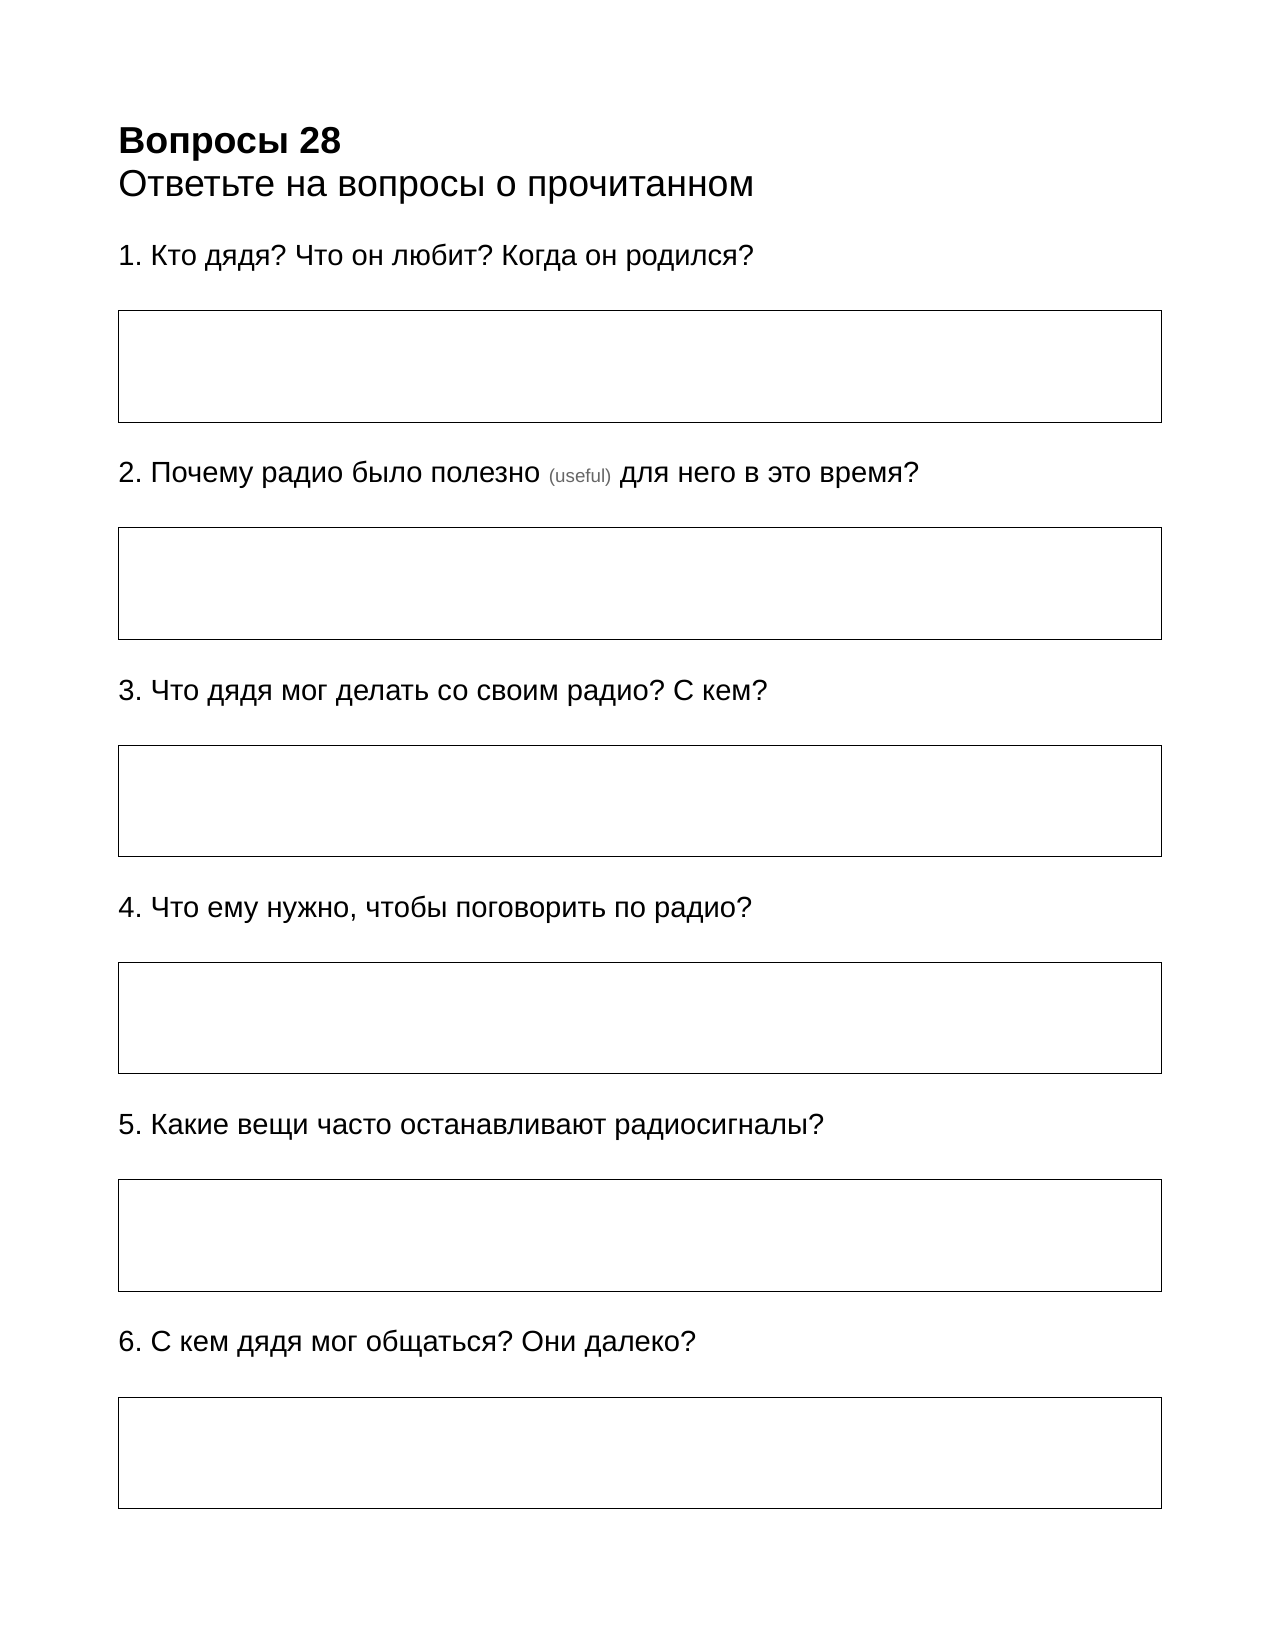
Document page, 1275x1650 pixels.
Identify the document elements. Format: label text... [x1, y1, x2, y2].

text 1. Кто дядя? Что он любит? Когда он родился? [118, 238, 1157, 310]
text 3. Что дядя мог делать со своим радио? С кем? [118, 672, 1157, 745]
text 4. Что ему нужно, чтобы поговорить по радио? [118, 890, 1157, 962]
text Ответьте на вопросы о прочитанном [118, 161, 1157, 204]
text Вопросы 28 [118, 118, 1157, 161]
text 2. Почему радио было полезно (useful) для него в это время? [118, 455, 1157, 527]
text 6. С кем дядя мог общаться? Они далеко? [118, 1324, 1157, 1397]
text 5. Какие вещи часто останавливают радиосигналы? [118, 1107, 1157, 1179]
